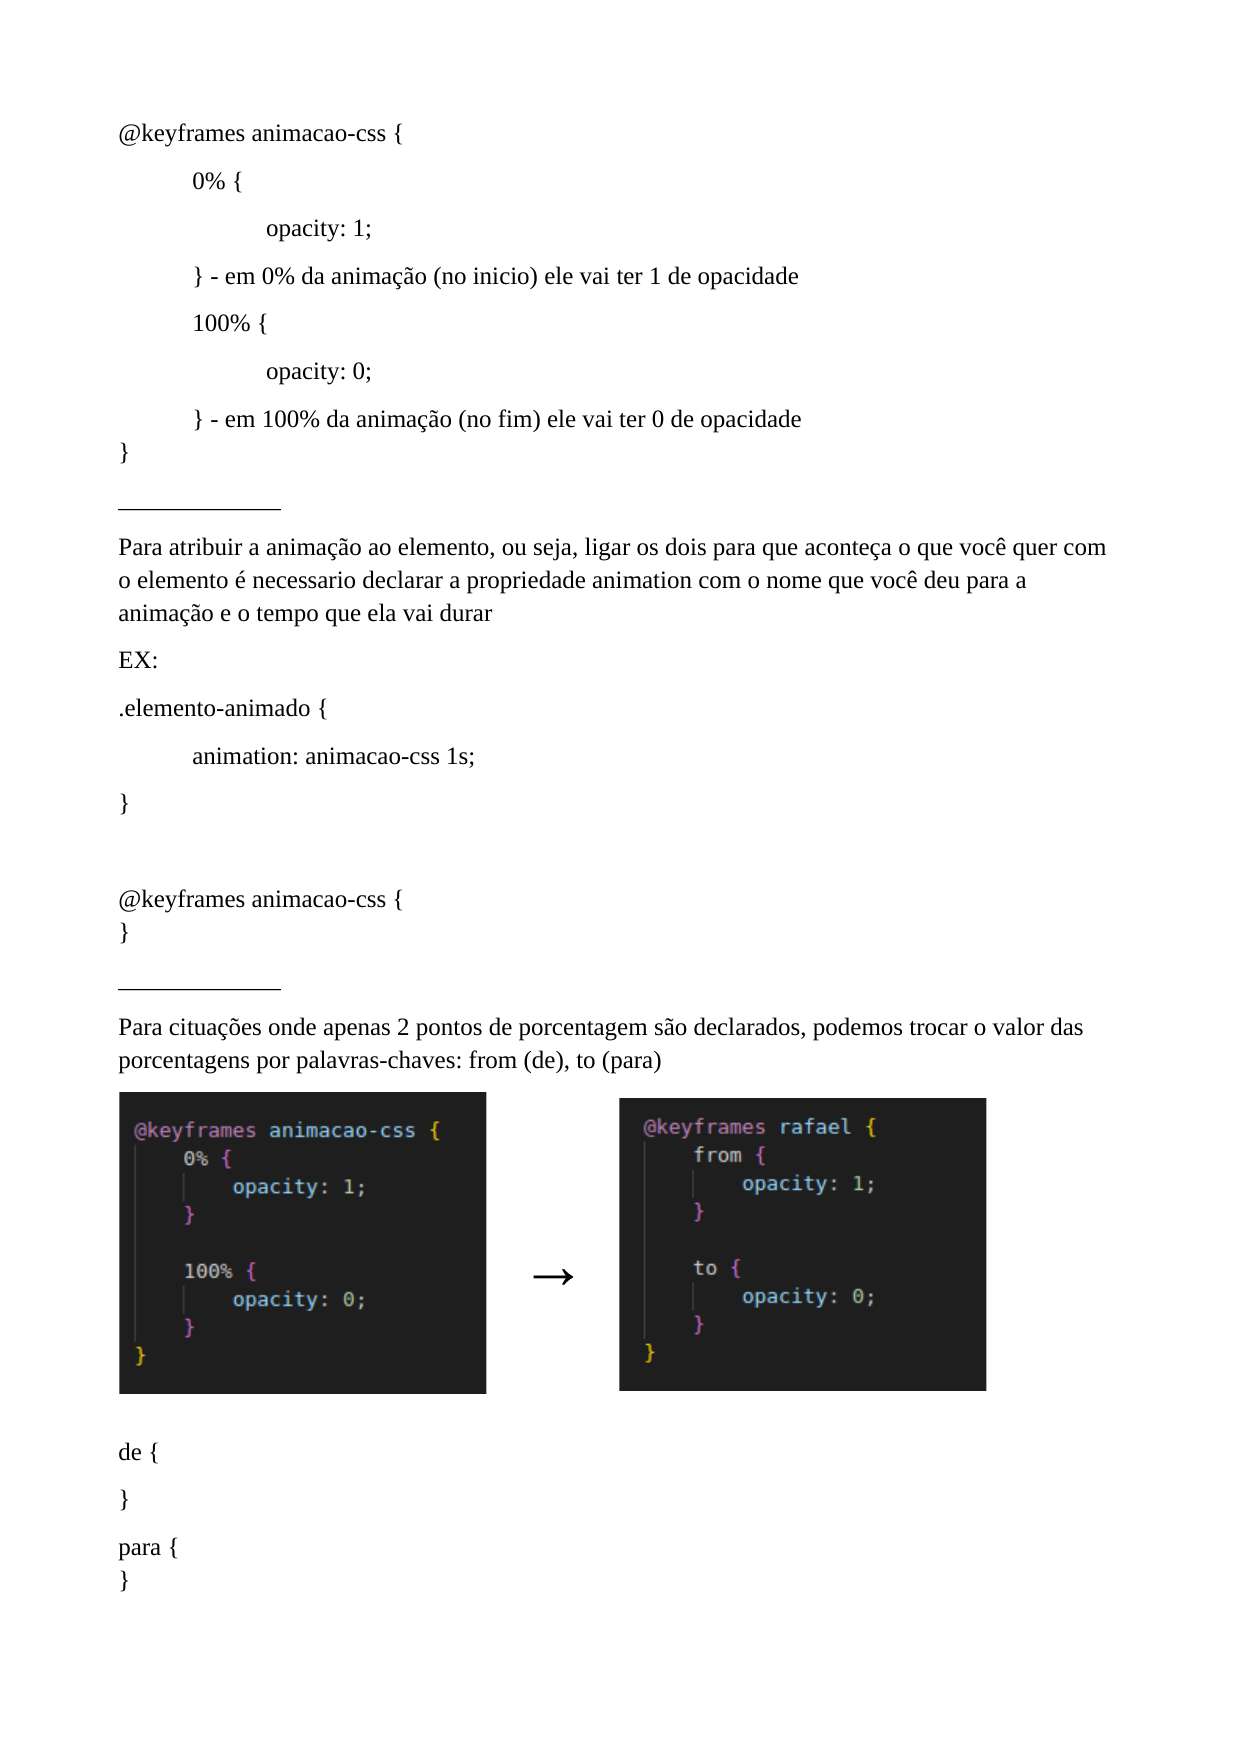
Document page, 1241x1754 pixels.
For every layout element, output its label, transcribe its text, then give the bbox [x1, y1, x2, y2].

text @keyframes animacao-css { [118, 118, 1122, 147]
text @keyframes animacao-css { } [118, 884, 1122, 945]
text → [487, 1226, 619, 1303]
text 0% { [118, 166, 1122, 194]
text Para cituações onde apenas 2 pontos de porcentagem são declarados, podemos trocar o valor das porcentagens por palavras-chaves: from (de), to (para) [118, 1012, 1122, 1074]
text _____________ [118, 484, 1122, 513]
text _____________ [118, 964, 1122, 993]
text } - em 0% da animação (no inicio) ele vai ter 1 de opacidade [118, 261, 1122, 290]
picture [619, 1098, 987, 1391]
picture [119, 1092, 487, 1394]
text 100% { [118, 308, 1122, 337]
text Para atribuir a animação ao elemento, ou seja, ligar os dois para que aconteça o que você quer com o elemento é necessario declarar a propriedade animation com o nome que você deu para a animação e o tempo que ela vai durar [118, 532, 1122, 627]
text animation: animacao-css 1s; [118, 741, 1122, 769]
text } - em 100% da animação (no fim) ele vai ter 0 de opacidade } [118, 404, 1122, 466]
text [987, 1226, 1122, 1303]
text EX: [118, 646, 1122, 674]
text } [118, 788, 1122, 817]
text opacity: 1; [118, 213, 1122, 242]
text de { [118, 1437, 1122, 1466]
text .elemento-animado { [118, 693, 1122, 722]
text } [118, 1484, 1122, 1513]
text para { } [118, 1532, 1122, 1594]
text opacity: 0; [118, 356, 1122, 385]
